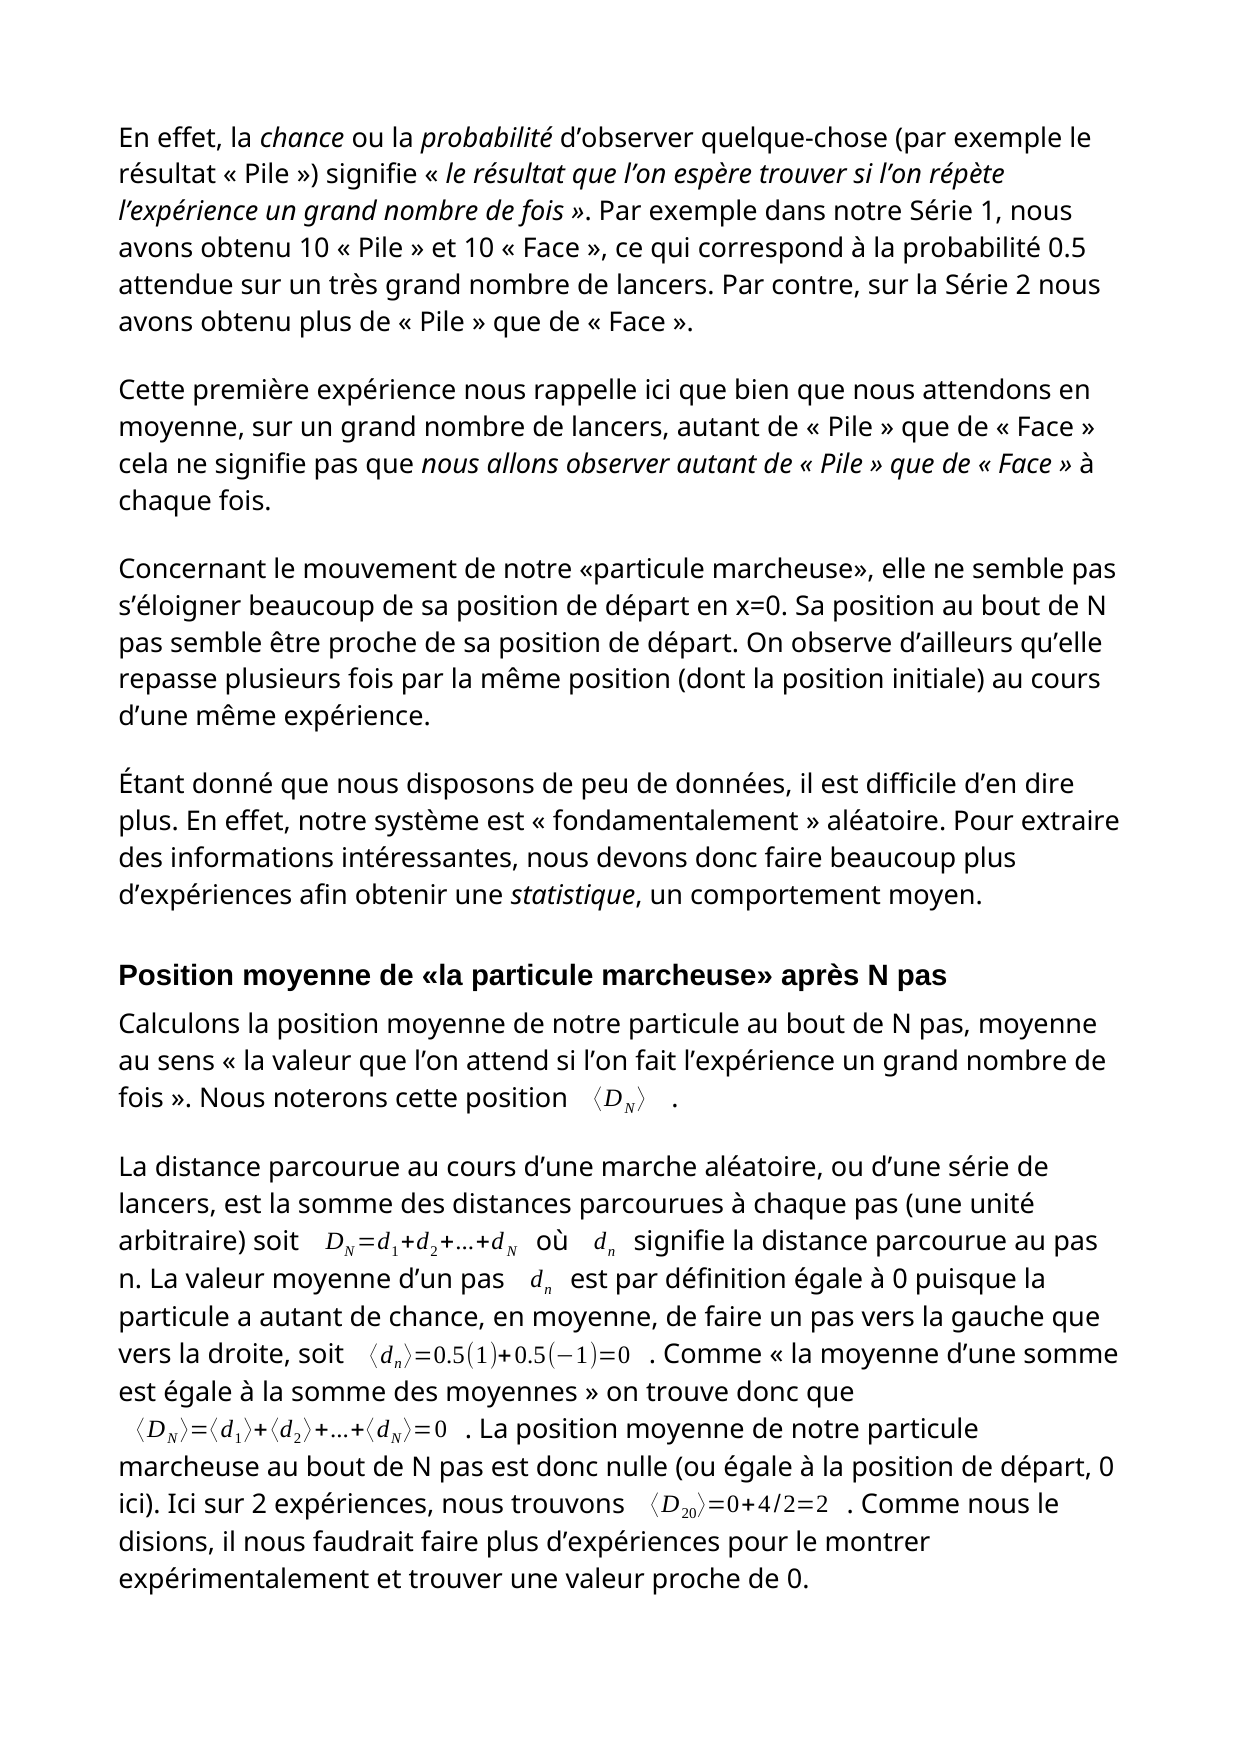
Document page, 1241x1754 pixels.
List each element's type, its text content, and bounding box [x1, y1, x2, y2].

subtitle Position moyenne de «la particule marcheuse» après N pas [118, 958, 1122, 992]
text Calculons la position moyenne de notre particule au bout de N pas, moyenne au sens « la valeur que l’on attend si l’on fait l’expérience un grand nombre de fois ». Nous noterons cette position . [118, 1004, 1122, 1116]
text La distance parcourue au cours d’une marche aléatoire, ou d’une série de lancers, est la somme des distances parcourues à chaque pas (une unité arbitraire) soit où signifie la distance parcourue au pas n. La valeur moyenne d’un pas est par définition égale à 0 puisque la particule a autant de chance, en moyenne, de faire un pas vers la gauche que vers la droite, soit . Comme « la moyenne d’une somme est égale à la somme des moyennes » on trouve donc que . La position moyenne de notre particule marcheuse au bout de N pas est donc nulle (ou égale à la position de départ, 0 ici). Ici sur 2 expériences, nous trouvons . Comme nous le disions, il nous faudrait faire plus d’expériences pour le montrer expérimentalement et trouver une valeur proche de 0. [118, 1148, 1122, 1596]
text Concernant le mouvement de notre «particule marcheuse», elle ne semble pas s’éloigner beaucoup de sa position de départ en x=0. Sa position au bout de N pas semble être proche de sa position de départ. On observe d’ailleurs qu’elle repasse plusieurs fois par la même position (dont la position initiale) au cours d’une même expérience. [118, 549, 1122, 734]
text En effet, la chance ou la probabilité d’observer quelque-chose (par exemple le résultat « Pile ») signifie « le résultat que l’on espère trouver si l’on répète l’expérience un grand nombre de fois ». Par exemple dans notre Série 1, nous avons obtenu 10 « Pile » et 10 « Face », ce qui correspond à la probabilité 0.5 attendue sur un très grand nombre de lancers. Par contre, sur la Série 2 nous avons obtenu plus de « Pile » que de « Face ». [118, 118, 1122, 339]
text Étant donné que nous disposons de peu de données, il est difficile d’en dire plus. En effet, notre système est « fondamentalement » aléatoire. Pour extraire des informations intéressantes, nous devons donc faire beaucoup plus d’expériences afin obtenir une statistique, un comportement moyen. [118, 765, 1122, 912]
text Cette première expérience nous rappelle ici que bien que nous attendons en moyenne, sur un grand nombre de lancers, autant de « Pile » que de « Face » cela ne signifie pas que nous allons observer autant de « Pile » que de « Face » à chaque fois. [118, 371, 1122, 518]
